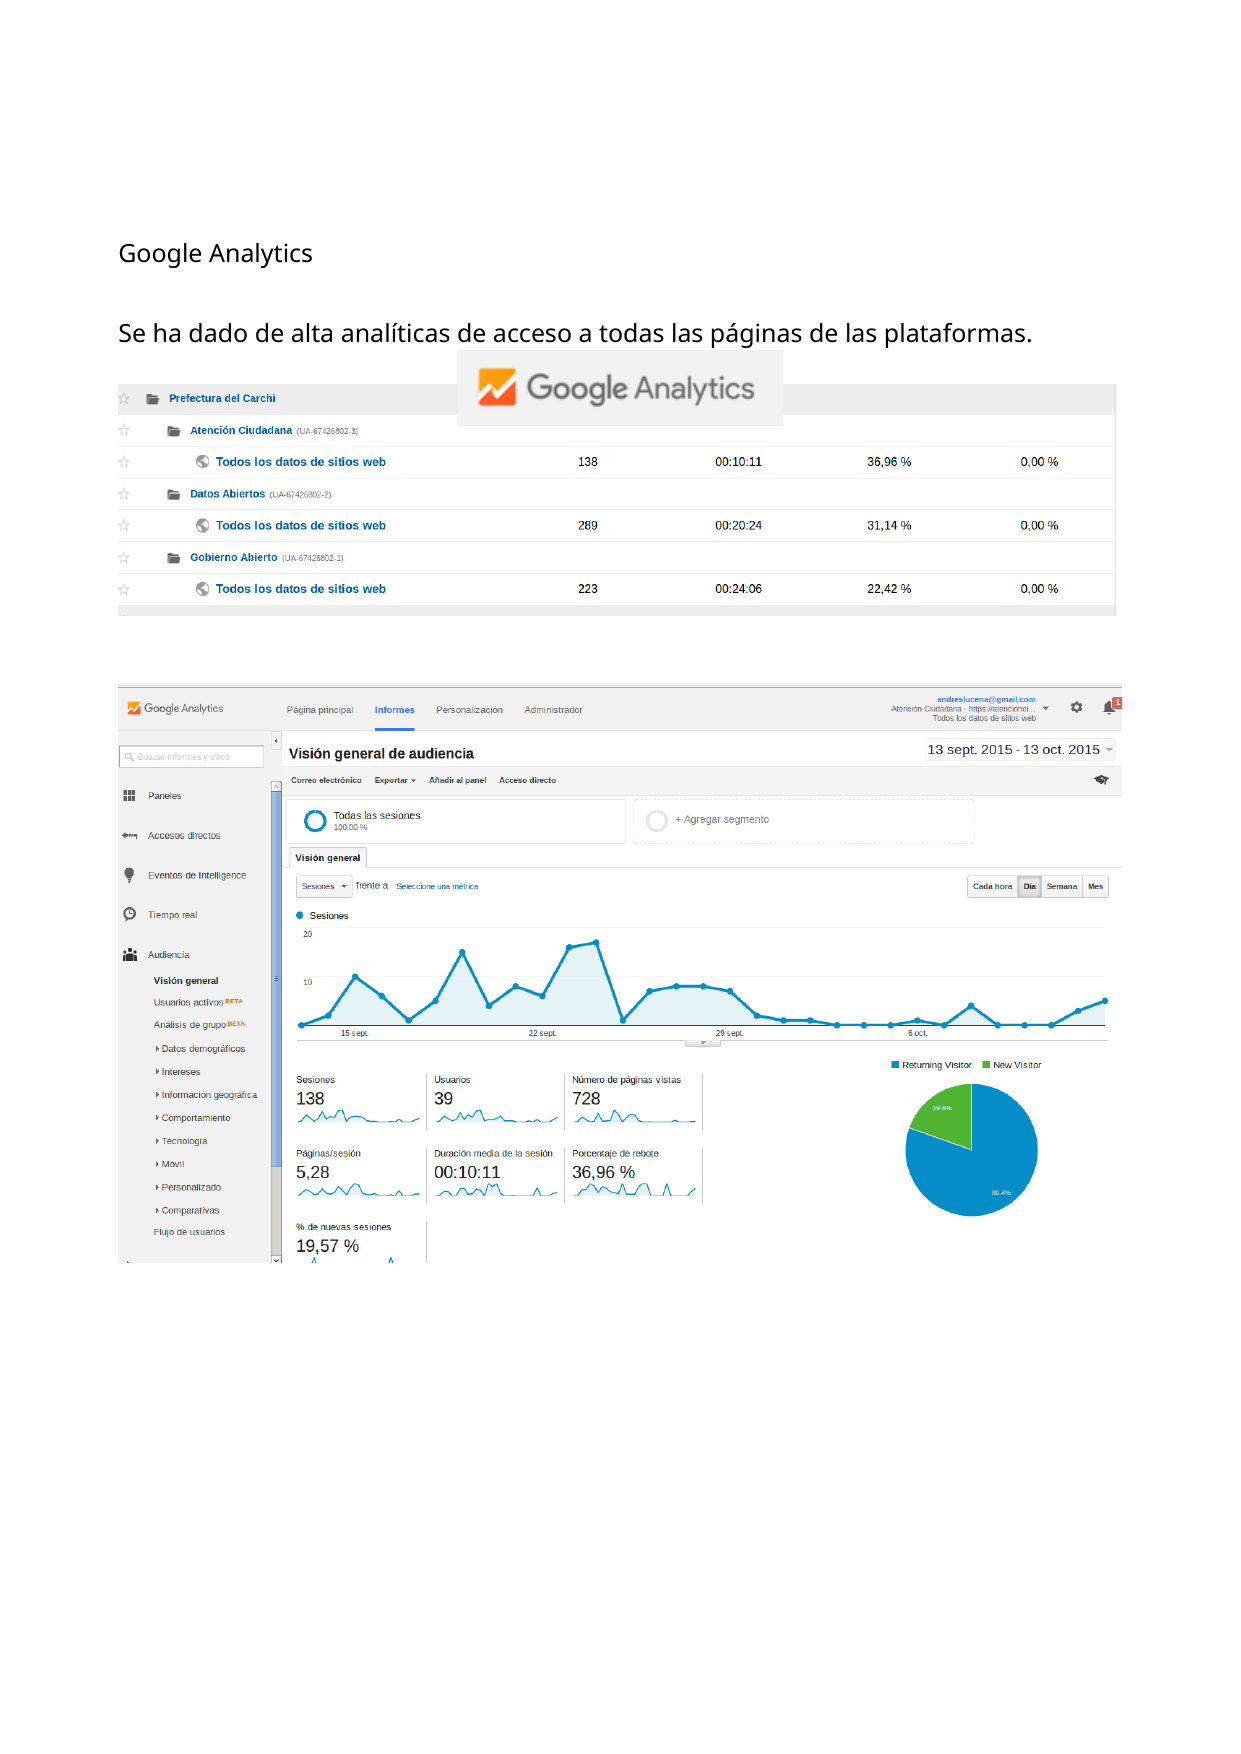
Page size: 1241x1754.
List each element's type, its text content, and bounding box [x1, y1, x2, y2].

picture [118, 683, 1123, 1263]
subtitle Google Analytics [118, 235, 1122, 269]
picture [118, 350, 1123, 616]
text Se ha dado de alta analíticas de acceso a todas las páginas de las plataformas. [118, 316, 1122, 350]
